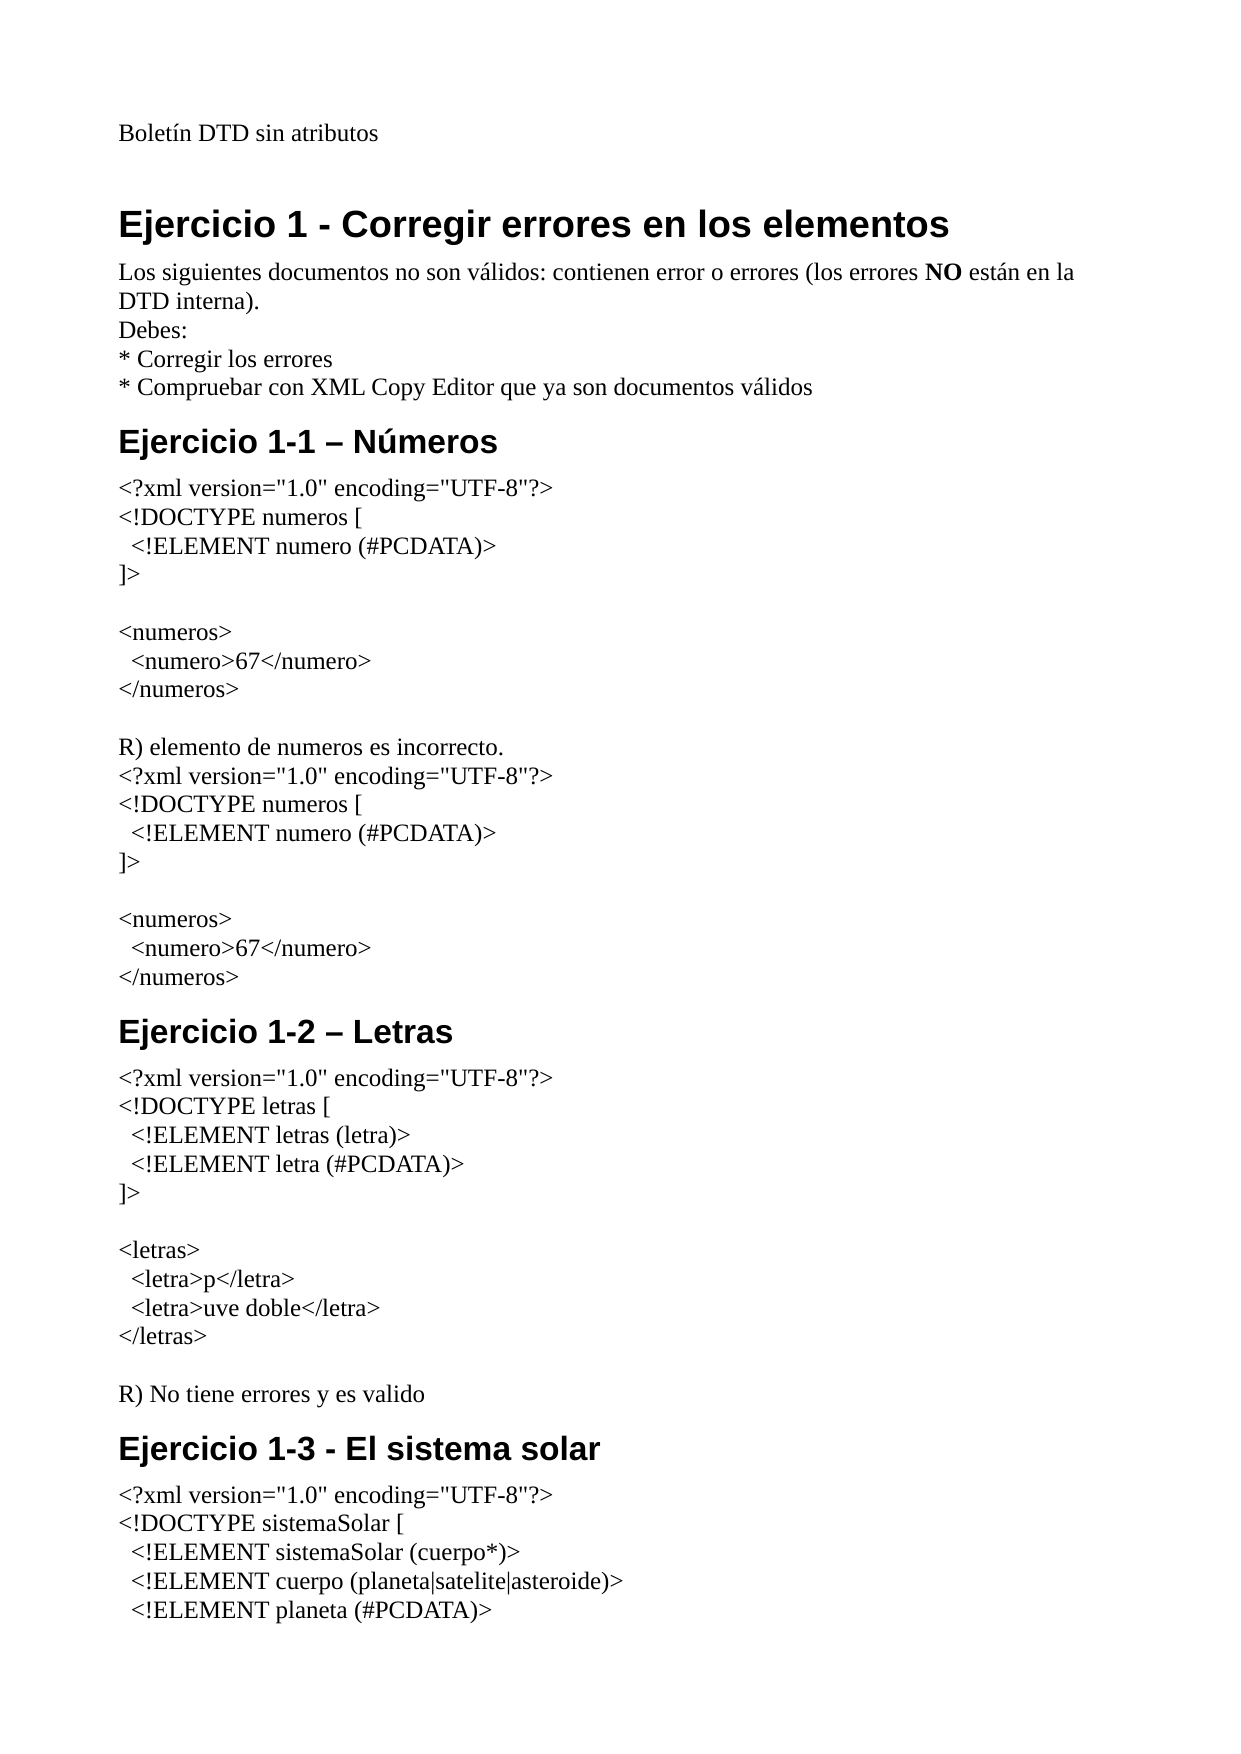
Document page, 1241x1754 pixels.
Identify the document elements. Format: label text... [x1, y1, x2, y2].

text <?xml version="1.0" encoding="UTF-8"?> [118, 1480, 1122, 1508]
text <!ELEMENT numero (#PCDATA)> [118, 818, 1122, 847]
text <!DOCTYPE numeros [ [118, 502, 1122, 531]
text <numeros> [118, 904, 1122, 933]
text <!ELEMENT letras (letra)> [118, 1120, 1122, 1149]
text ]> [118, 559, 1122, 588]
subtitle Ejercicio 1-2 – Letras [118, 1012, 1122, 1050]
text <!ELEMENT numero (#PCDATA)> [118, 531, 1122, 559]
text R) elemento de numeros es incorrecto. [118, 732, 1122, 761]
text </letras> [118, 1321, 1122, 1350]
text <letra>p</letra> [118, 1264, 1122, 1293]
text </numeros> [118, 962, 1122, 991]
text Los siguientes documentos no son válidos: contienen error o errores (los errores NO están en la DTD interna). [118, 257, 1122, 315]
text <!ELEMENT planeta (#PCDATA)> [118, 1595, 1122, 1623]
text </numeros> [118, 674, 1122, 703]
subtitle Ejercicio 1-1 – Números [118, 422, 1122, 461]
text ]> [118, 1178, 1122, 1206]
text <numeros> [118, 617, 1122, 646]
text ]> [118, 847, 1122, 876]
text <letras> [118, 1235, 1122, 1264]
subtitle Ejercicio 1 - Corregir errores en los elementos [118, 201, 1122, 245]
text R) No tiene errores y es valido [118, 1379, 1122, 1408]
text <!ELEMENT cuerpo (planeta|satelite|asteroide)> [118, 1566, 1122, 1595]
text <!ELEMENT sistemaSolar (cuerpo*)> [118, 1537, 1122, 1566]
text <!DOCTYPE numeros [ [118, 789, 1122, 818]
text <?xml version="1.0" encoding="UTF-8"?> [118, 761, 1122, 789]
text * Corregir los errores [118, 344, 1122, 372]
text <numero>67</numero> [118, 933, 1122, 962]
text <!DOCTYPE letras [ [118, 1091, 1122, 1120]
text * Compruebar con XML Copy Editor que ya son documentos válidos [118, 372, 1122, 401]
text <?xml version="1.0" encoding="UTF-8"?> [118, 473, 1122, 502]
subtitle Ejercicio 1-3 - El sistema solar [118, 1428, 1122, 1467]
text <letra>uve doble</letra> [118, 1293, 1122, 1321]
text <numero>67</numero> [118, 646, 1122, 674]
text <!ELEMENT letra (#PCDATA)> [118, 1149, 1122, 1178]
text <!DOCTYPE sistemaSolar [ [118, 1508, 1122, 1537]
text Debes: [118, 315, 1122, 344]
text <?xml version="1.0" encoding="UTF-8"?> [118, 1063, 1122, 1091]
